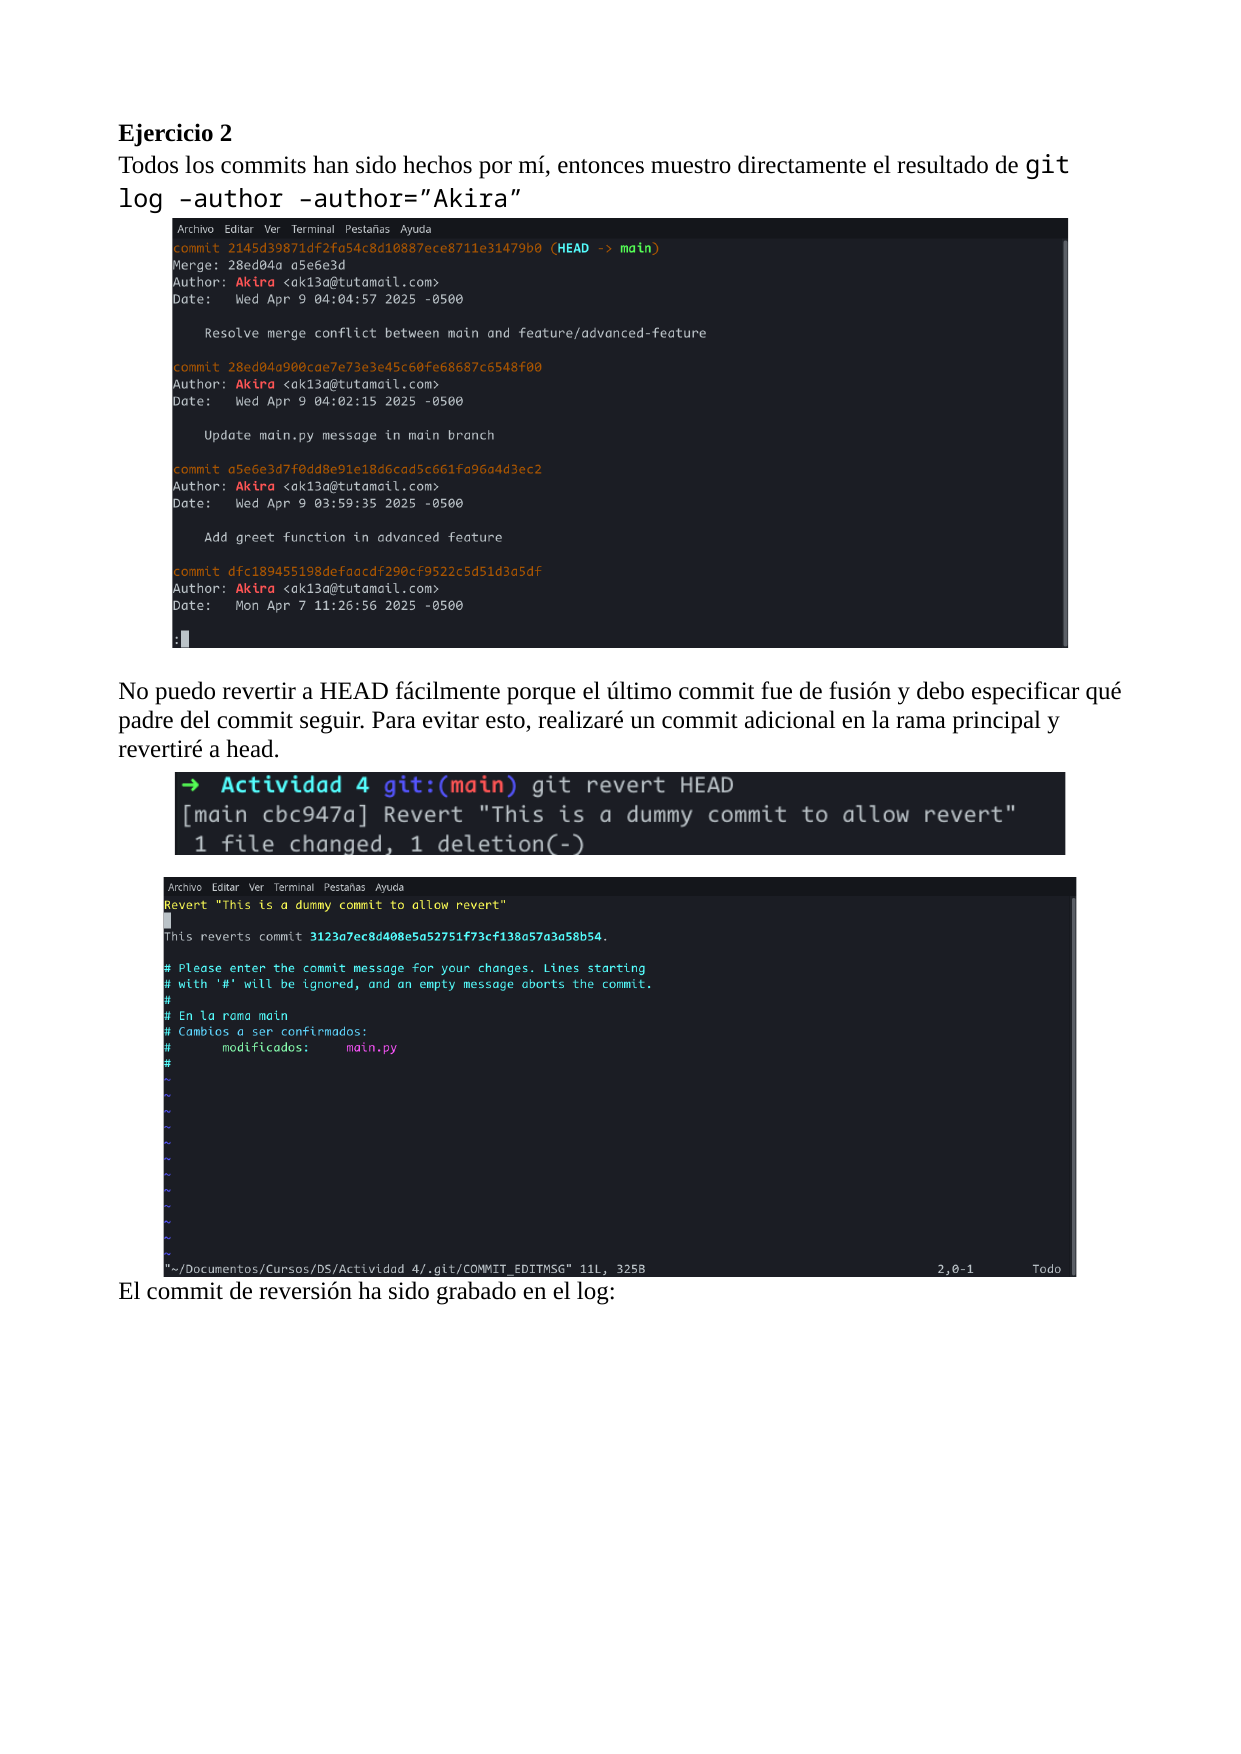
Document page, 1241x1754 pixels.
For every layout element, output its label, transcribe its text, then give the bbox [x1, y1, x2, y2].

picture [163, 877, 1077, 1277]
text El commit de reversión ha sido grabado en el log: [118, 762, 1122, 1305]
text Todos los commits han sido hechos por mí, entonces muestro directamente el resultado de git log –author –author=”Akira” [118, 147, 1122, 215]
picture [172, 218, 1069, 648]
text Ejercicio 2 [118, 118, 1122, 147]
text No puedo revertir a HEAD fácilmente porque el último commit fue de fusión y debo especificar qué padre del commit seguir. Para evitar esto, realizaré un commit adicional en la rama principal y revertiré a head. [118, 676, 1122, 762]
picture [174, 772, 1066, 855]
